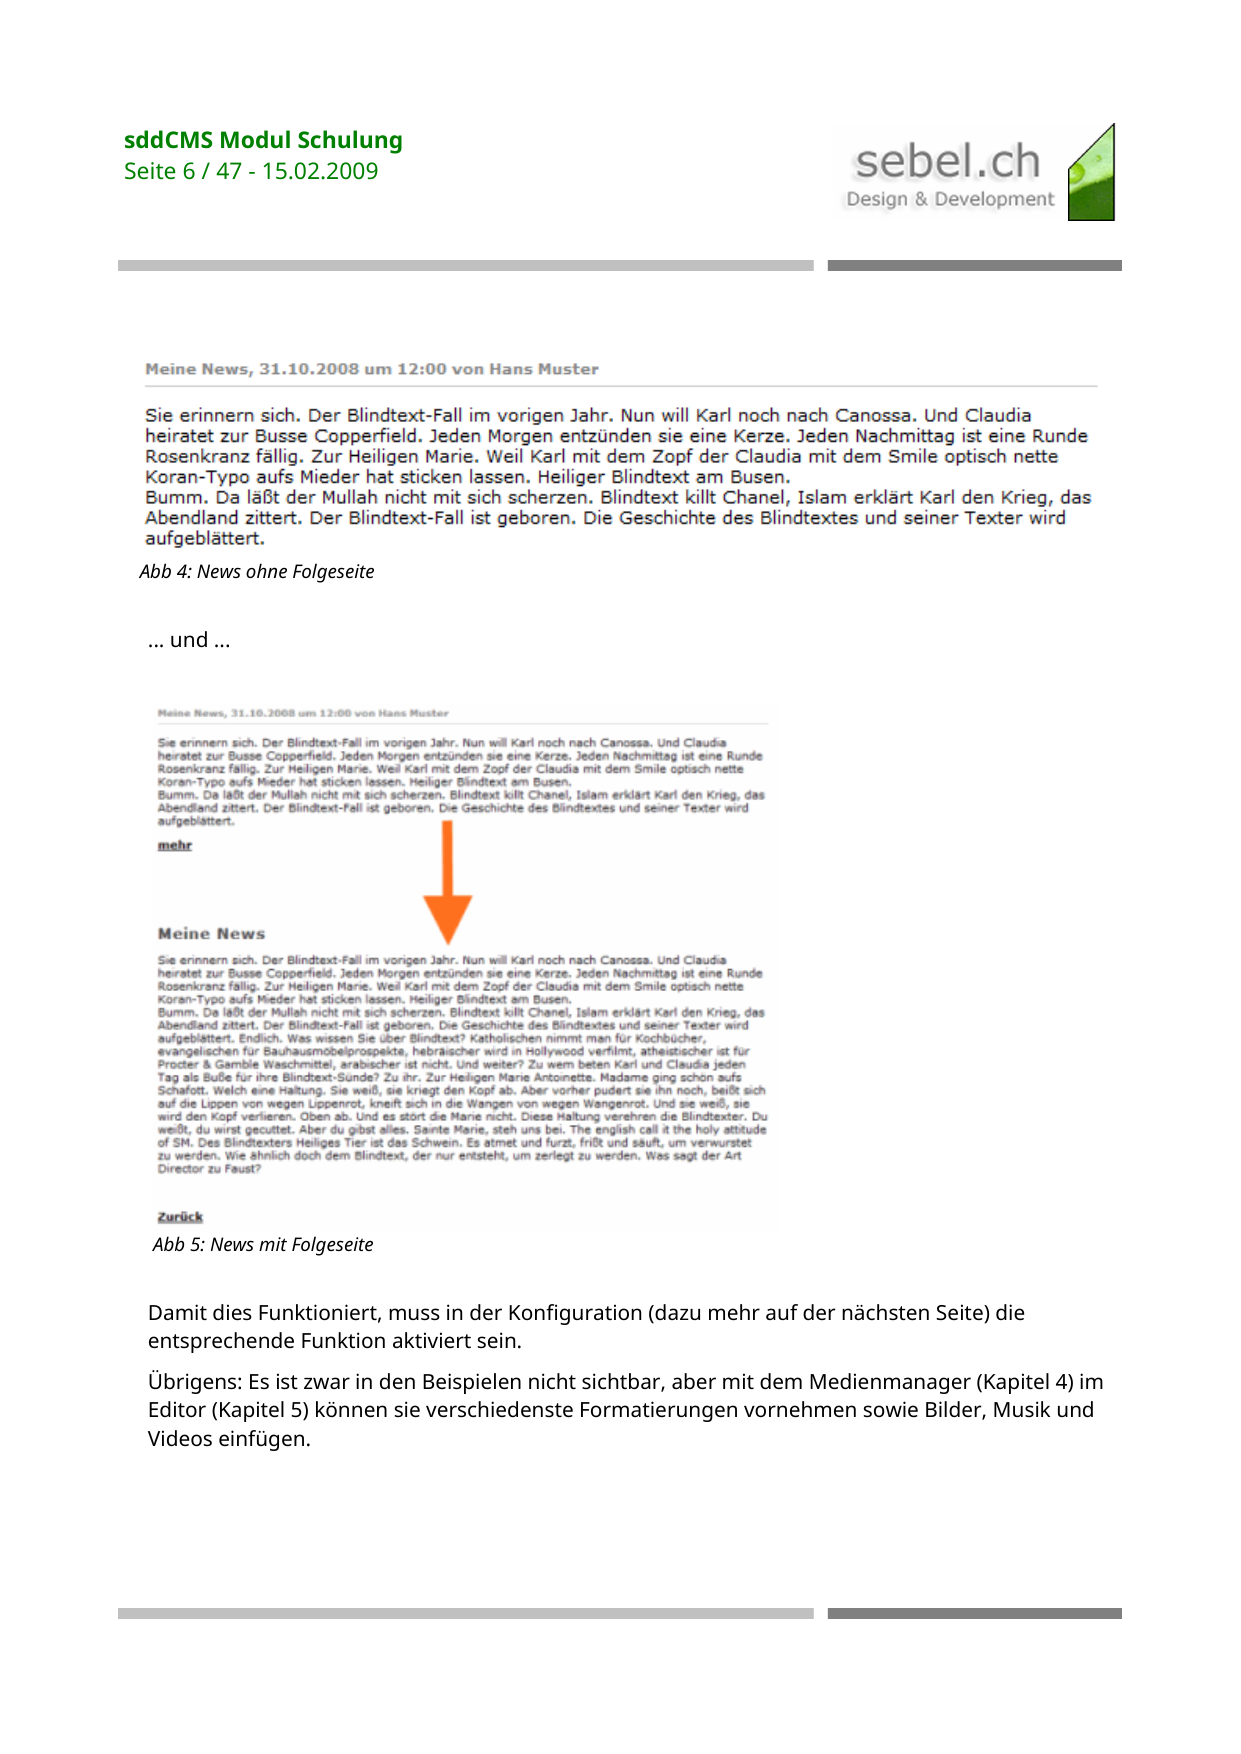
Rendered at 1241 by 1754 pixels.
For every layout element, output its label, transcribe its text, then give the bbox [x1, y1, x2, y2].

text ... und ... [148, 625, 1122, 653]
picture [118, 1608, 1122, 1619]
picture [118, 260, 1122, 271]
picture [139, 352, 1101, 559]
picture [152, 703, 778, 1232]
text Damit dies Funktioniert, muss in der Konfiguration (dazu mehr auf der nächsten Seite) die entsprechende Funktion aktiviert sein. [148, 1298, 1122, 1355]
text Abb 5: News mit Folgeseite [153, 1232, 778, 1257]
text Übrigens: Es ist zwar in den Beispielen nicht sichtbar, aber mit dem Medienmanager (Kapitel 4) im Editor (Kapitel 5) können sie verschiedenste Formatierungen vornehmen sowie Bilder, Musik und Videos einfügen. [148, 1367, 1122, 1452]
text Abb 4: News ohne Folgeseite [139, 559, 1101, 584]
